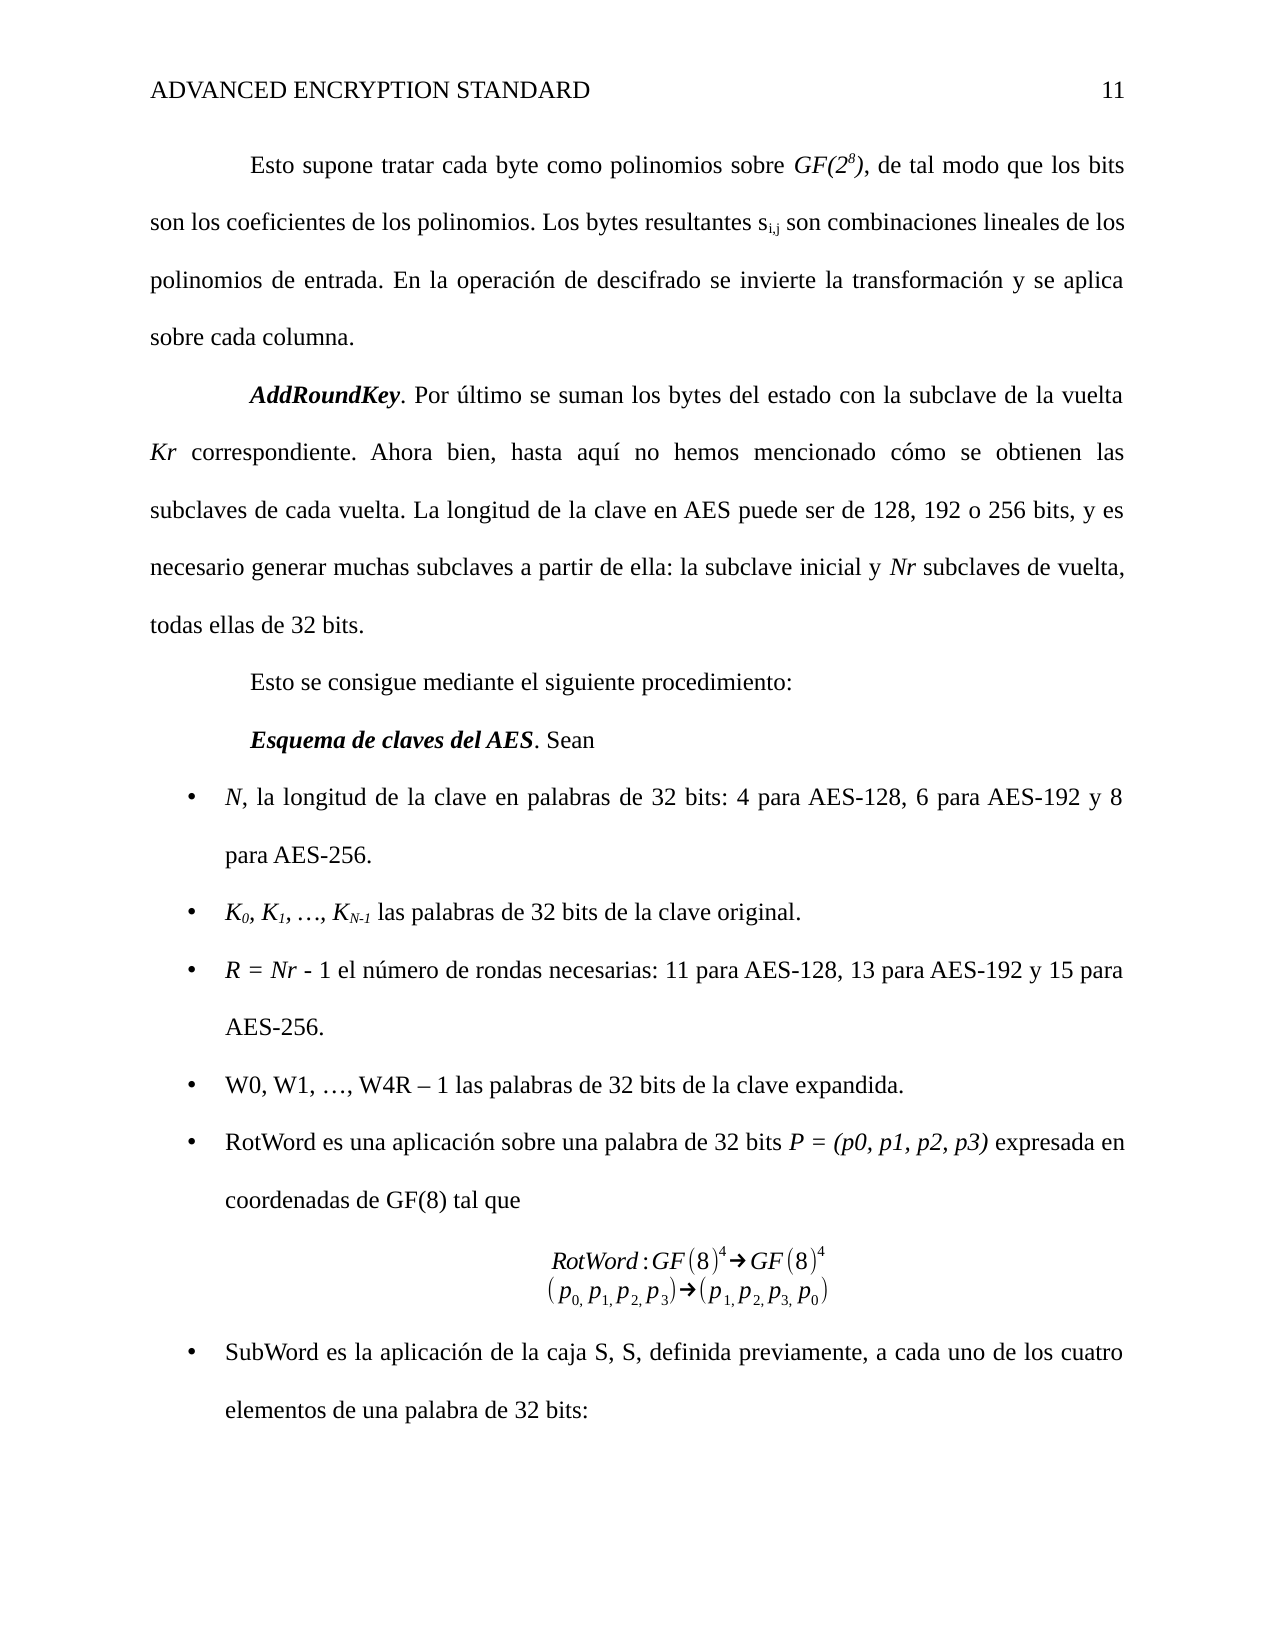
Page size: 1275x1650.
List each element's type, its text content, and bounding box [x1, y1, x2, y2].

list R = Nr - 1 el número de rondas necesarias: 11 para AES-128, 13 para AES-192 y 15 para AES-256. [187, 955, 1125, 1041]
list K0, K1, …, KN-1 las palabras de 32 bits de la clave original. [187, 897, 1125, 926]
list RotWord es una aplicación sobre una palabra de 32 bits P = (p0, p1, p2, p3) expresada en coordenadas de GF(8) tal que [187, 1127, 1125, 1214]
list N, la longitud de la clave en palabras de 32 bits: 4 para AES-128, 6 para AES-192 y 8 para AES-256. [187, 782, 1125, 869]
text Esto se consigue mediante el siguiente procedimiento: [150, 667, 1125, 696]
text AddRoundKey. Por último se suman los bytes del estado con la subclave de la vuelta Kr correspondiente. Ahora bien, hasta aquí no hemos mencionado cómo se obtienen las subclaves de cada vuelta. La longitud de la clave en AES puede ser de 128, 192 o 256 bits, y es necesario generar muchas subclaves a partir de ella: la subclave inicial y Nr subclaves de vuelta, todas ellas de 32 bits. [150, 380, 1125, 639]
list SubWord es la aplicación de la caja S, S, definida previamente, a cada uno de los cuatro elementos de una palabra de 32 bits: [187, 1337, 1125, 1423]
text Esquema de claves del AES. Sean [150, 725, 1125, 754]
text Esto supone tratar cada byte como polinomios sobre GF(28), de tal modo que los bits son los coeficientes de los polinomios. Los bytes resultantes si,j son combinaciones lineales de los polinomios de entrada. En la operación de descifrado se invierte la transformación y se aplica sobre cada columna. [150, 150, 1125, 351]
list W0, W1, …, W4R – 1 las palabras de 32 bits de la clave expandida. [187, 1070, 1125, 1099]
